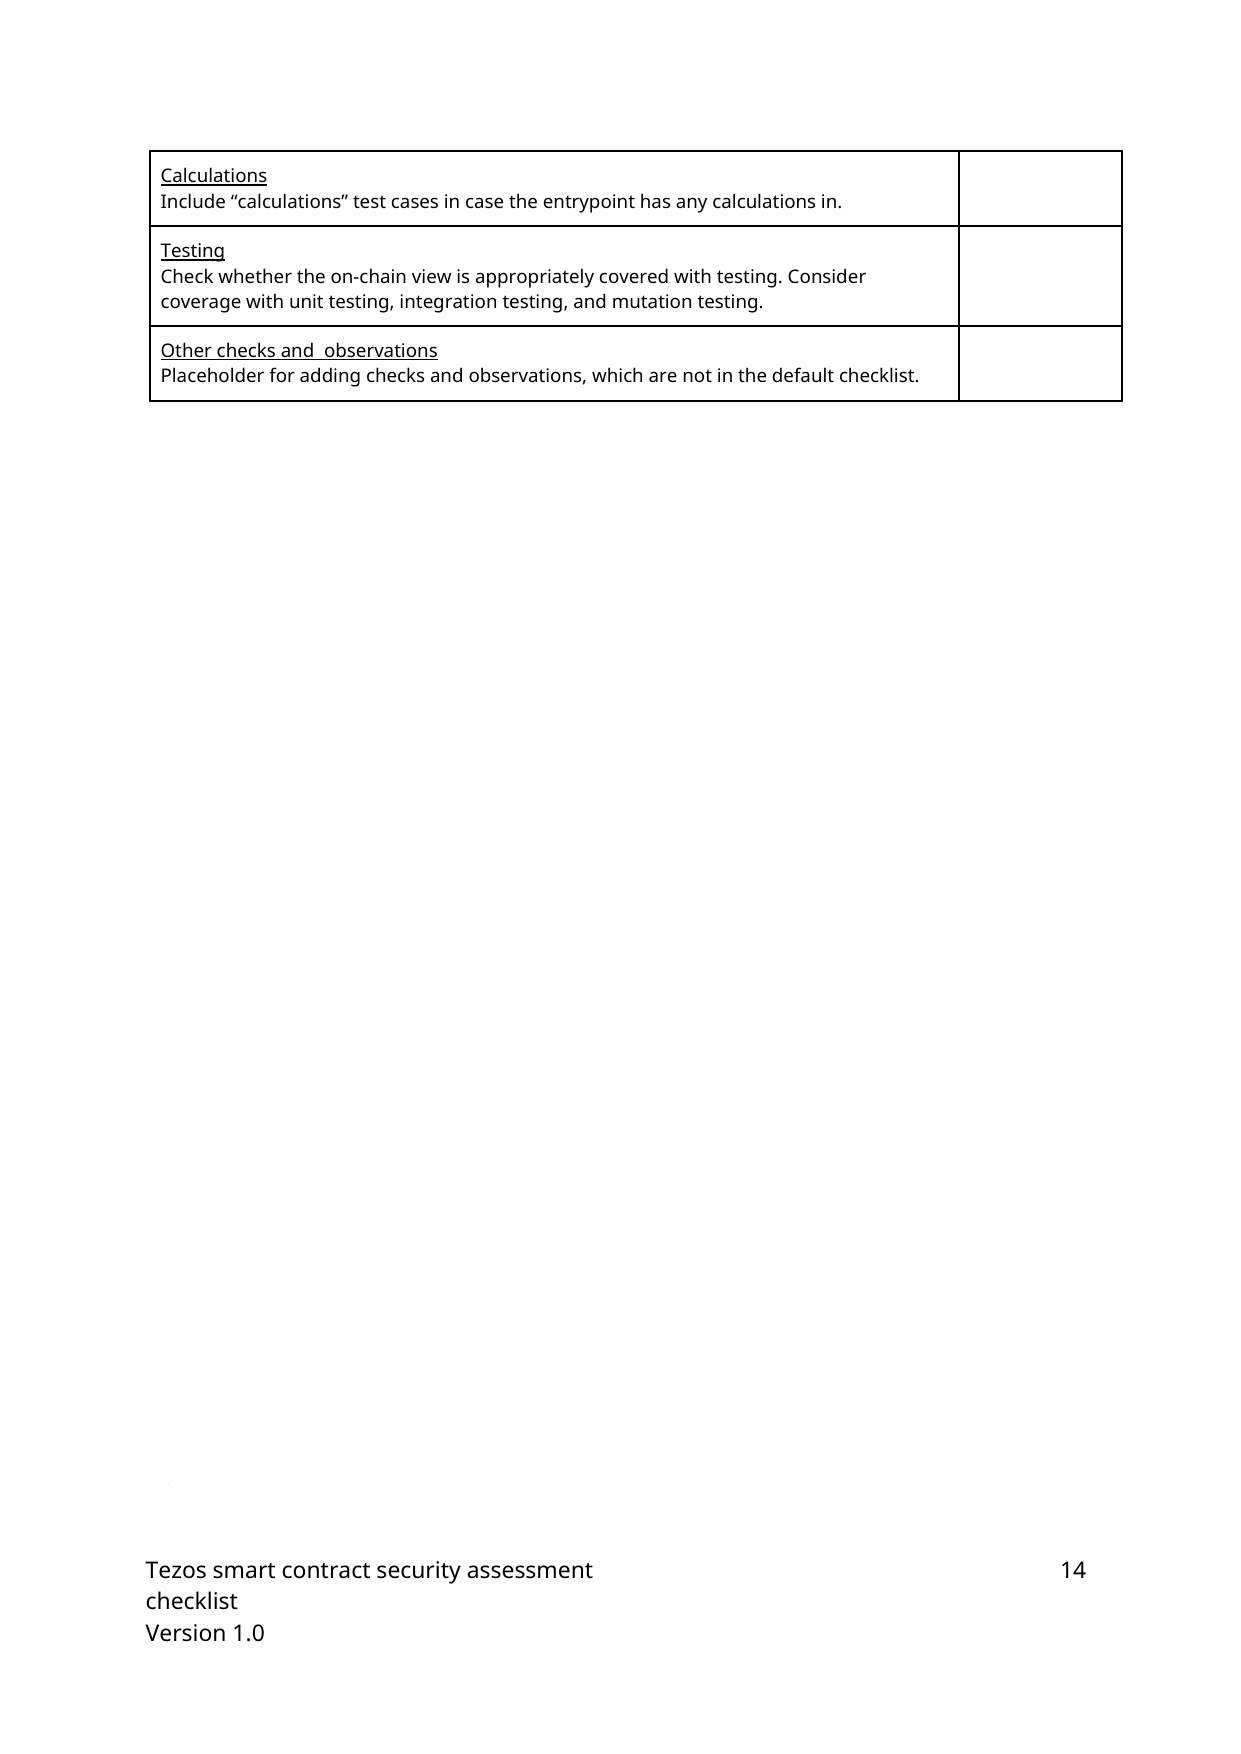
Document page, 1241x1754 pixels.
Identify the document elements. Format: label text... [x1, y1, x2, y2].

table_cell [960, 327, 1121, 399]
table_cell Other checks and observations Placeholder for adding checks and observations, which are not in the default checklist. [151, 327, 958, 399]
table_cell Calculations Include “calculations” test cases in case the entrypoint has any calculations in. [151, 152, 958, 225]
table_cell [960, 152, 1121, 225]
table_cell [960, 227, 1121, 324]
table_cell Testing Check whether the on-chain view is appropriately covered with testing. Consider coverage with unit testing, integration testing, and mutation testing. [151, 227, 958, 324]
